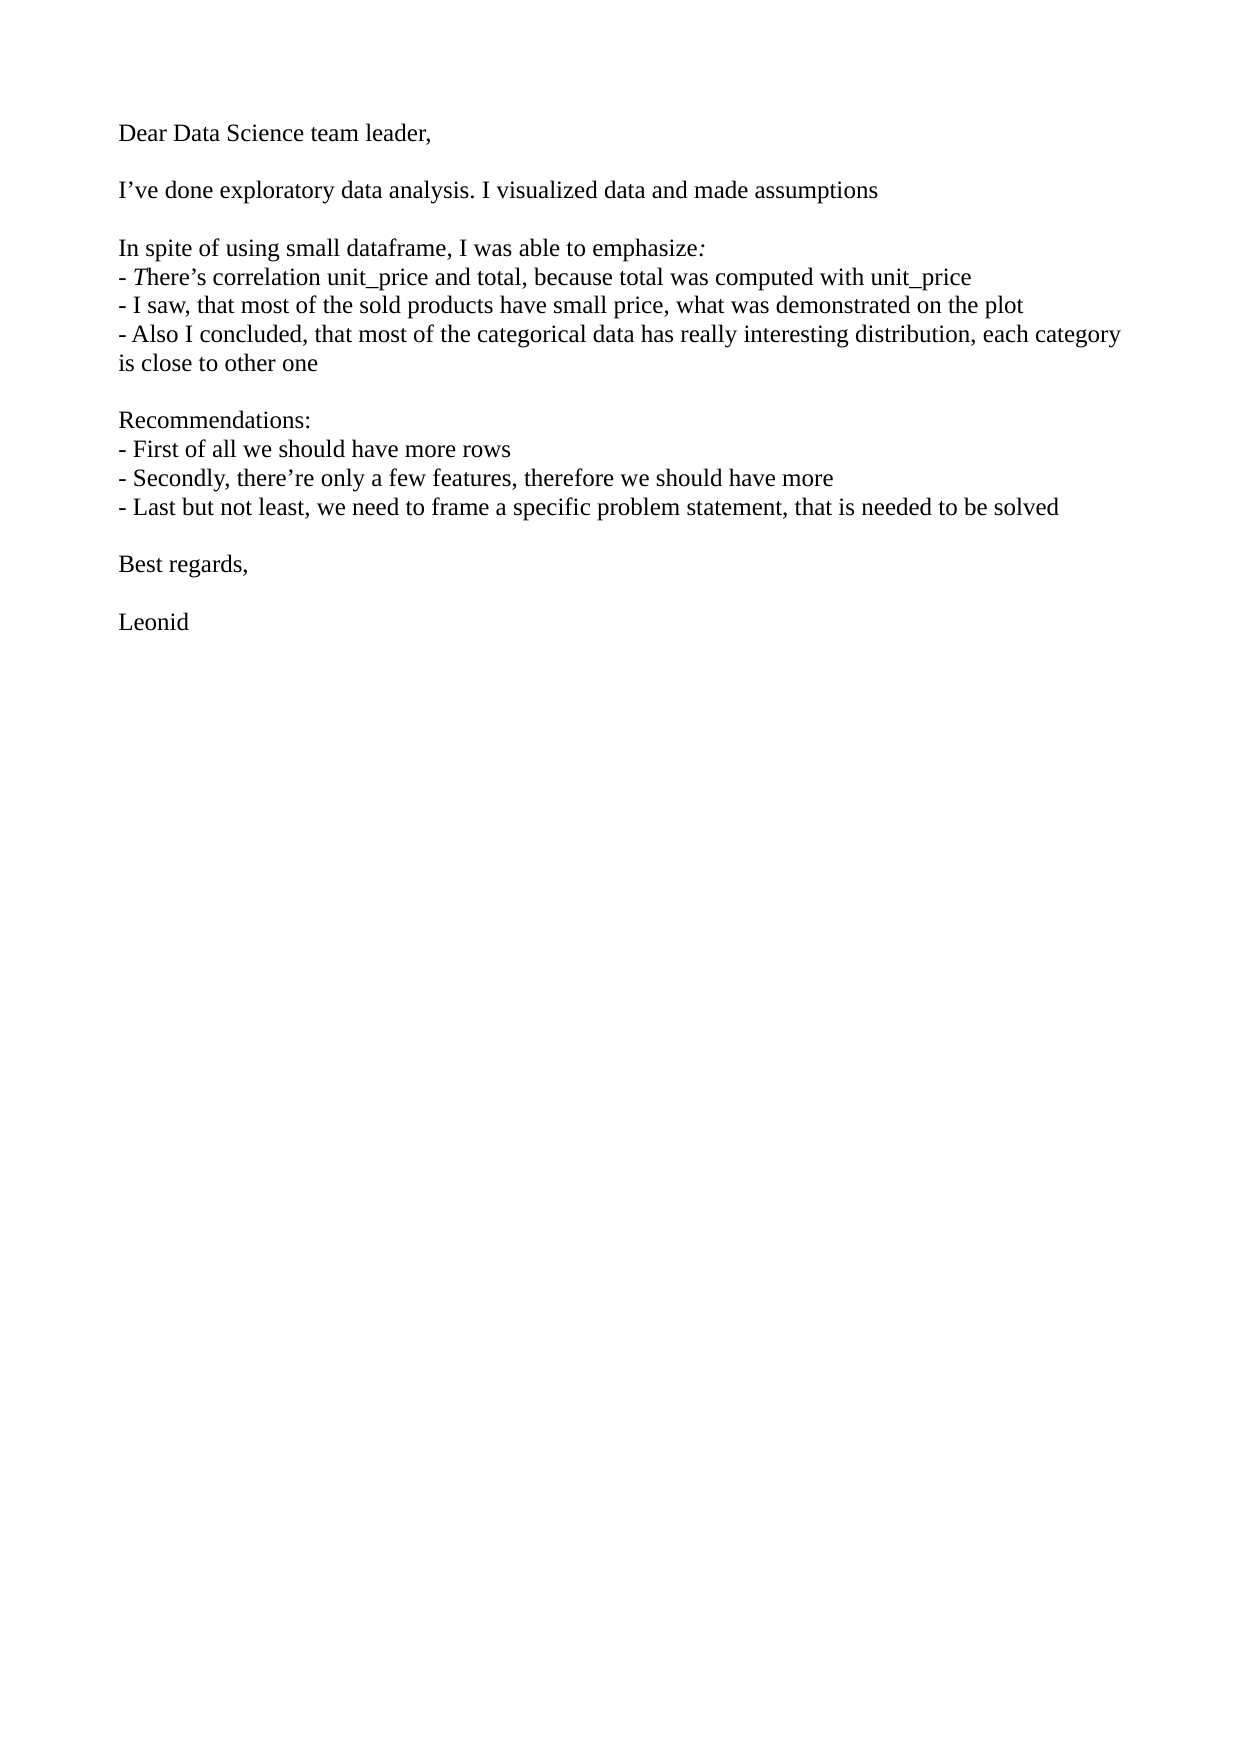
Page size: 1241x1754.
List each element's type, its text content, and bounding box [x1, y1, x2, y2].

text Best regards, [118, 549, 1122, 578]
text - There’s correlation unit_price and total, because total was computed with unit_price [118, 262, 1122, 291]
text Dear Data Science team leader, [118, 118, 1122, 147]
text - Also I concluded, that most of the categorical data has really interesting distribution, each category is close to other one [118, 319, 1122, 377]
text I’ve done exploratory data analysis. I visualized data and made assumptions [118, 176, 1122, 204]
text Leonid [118, 607, 1122, 636]
text - Secondly, there’re only a few features, therefore we should have more [118, 463, 1122, 492]
text In spite of using small dataframe, I was able to emphasize: [118, 233, 1122, 262]
text - I saw, that most of the sold products have small price, what was demonstrated on the plot [118, 291, 1122, 319]
text Recommendations: [118, 406, 1122, 434]
text - Last but not least, we need to frame a specific problem statement, that is needed to be solved [118, 492, 1122, 521]
text - First of all we should have more rows [118, 434, 1122, 463]
